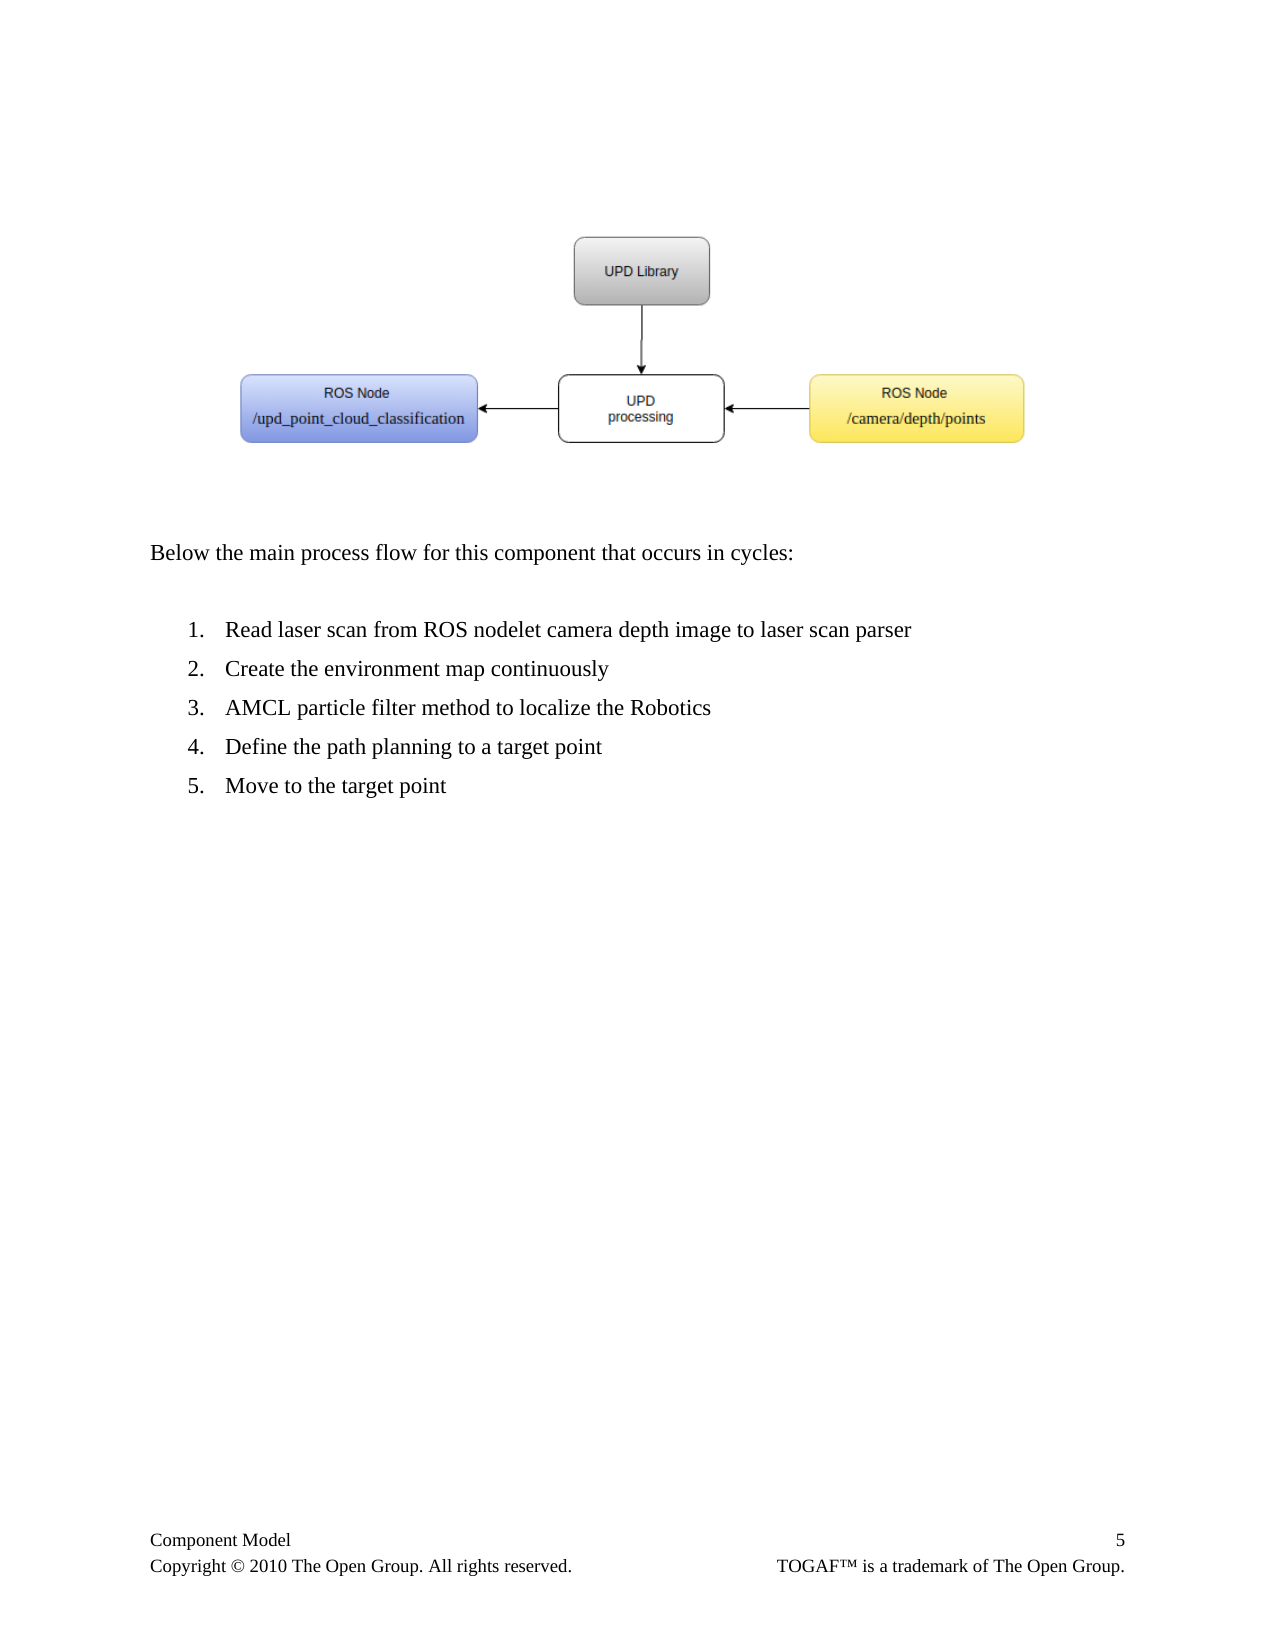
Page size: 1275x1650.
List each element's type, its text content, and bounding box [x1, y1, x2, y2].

list AMCL particle filter method to localize the Robotics [187, 694, 1125, 720]
text Below the main process flow for this component that occurs in cycles: [150, 538, 1125, 565]
list Read laser scan from ROS nodelet camera depth image to laser scan parser [187, 616, 1125, 643]
list Create the environment map continuously [187, 655, 1125, 681]
list Define the path planning to a target point [187, 733, 1125, 759]
list Move to the target point [187, 772, 1125, 798]
picture [219, 221, 1056, 505]
